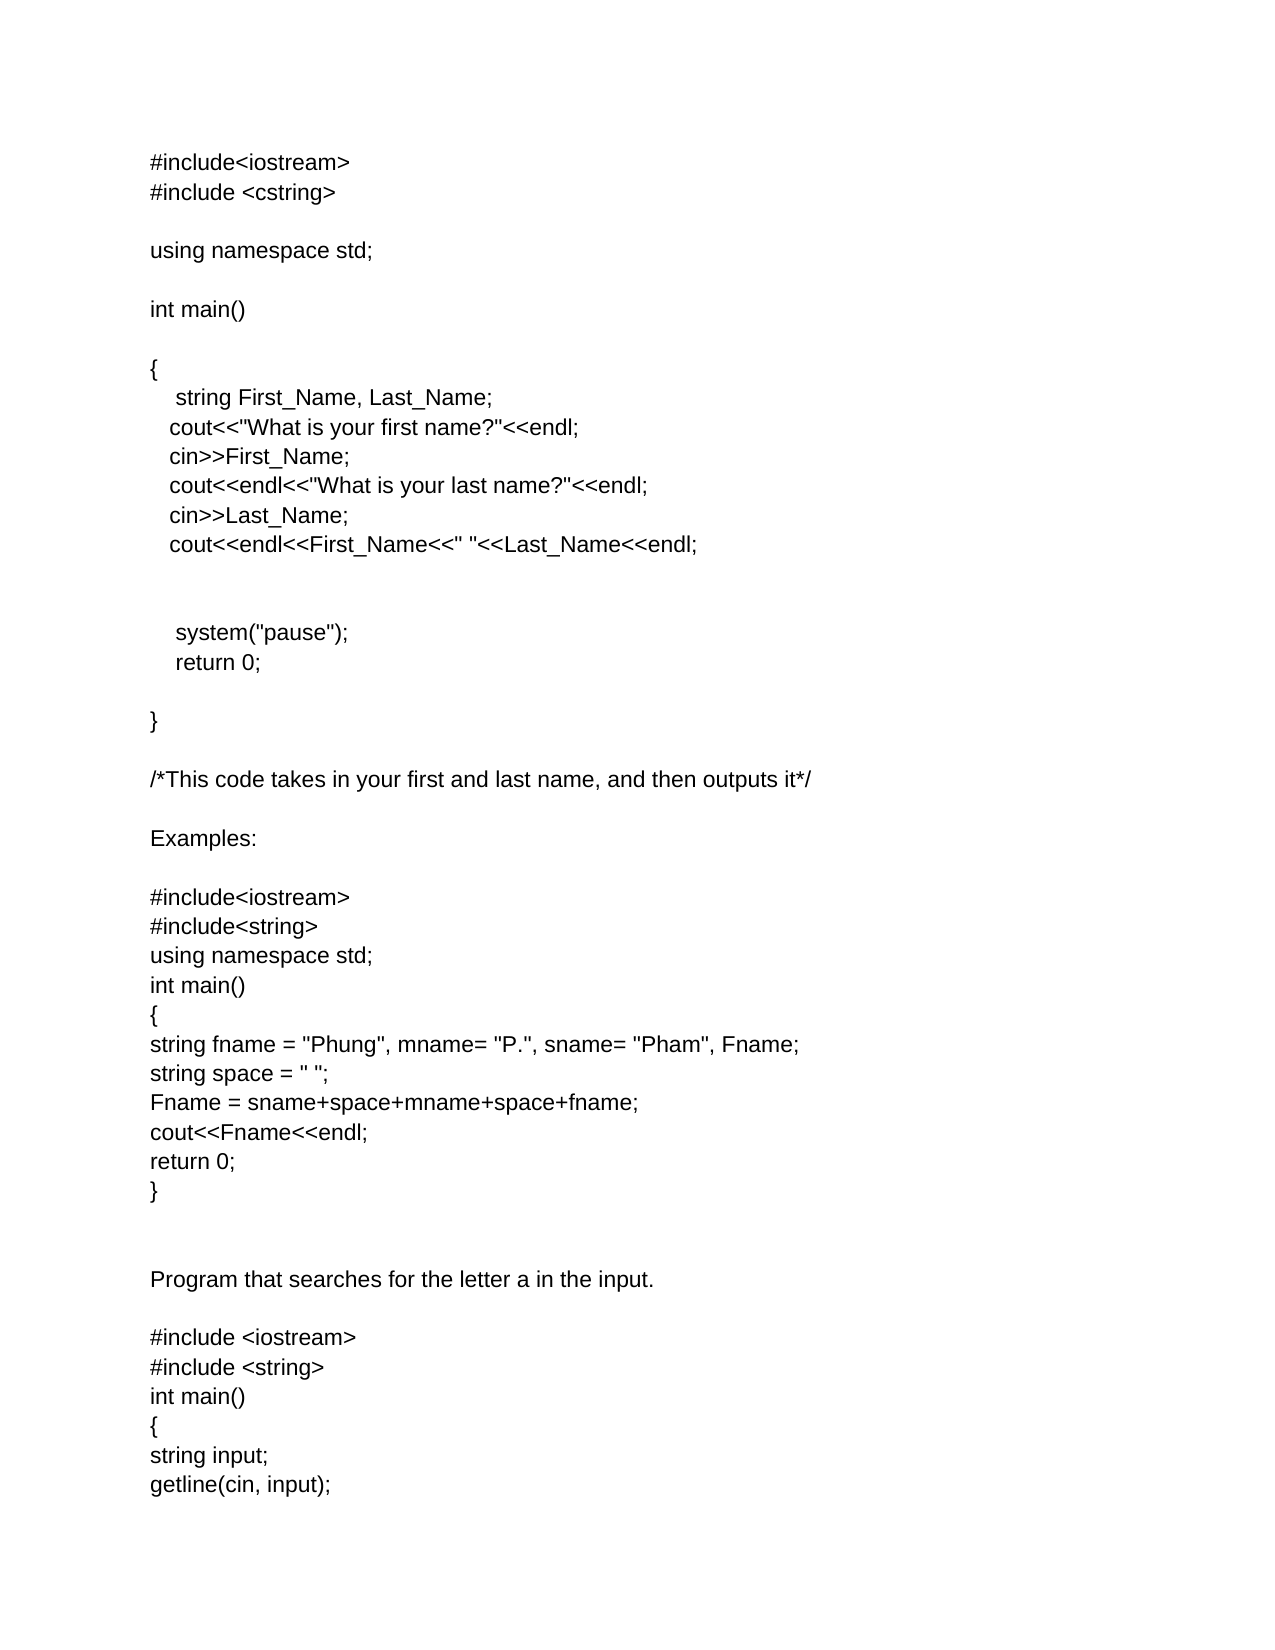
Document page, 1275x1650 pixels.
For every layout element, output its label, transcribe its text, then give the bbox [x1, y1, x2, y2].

text #include<iostream> [150, 884, 1125, 910]
text string fname = "Phung", mname= "P.", sname= "Pham", Fname; [150, 1031, 1125, 1057]
text cout<<Fname<<endl; [150, 1119, 1125, 1145]
text string space = " "; [150, 1061, 1125, 1086]
text #include <iostream> [150, 1325, 1125, 1351]
text return 0; [150, 1149, 1125, 1174]
text } [150, 708, 1125, 734]
text Examples: [150, 826, 1125, 851]
text string First_Name, Last_Name; [150, 385, 1125, 411]
text #include <cstring> [150, 179, 1125, 205]
text system("pause"); [150, 620, 1125, 646]
text string input; [150, 1442, 1125, 1468]
text Fname = sname+space+mname+space+fname; [150, 1090, 1125, 1116]
text Program that searches for the letter a in the input. [150, 1266, 1125, 1292]
text getline(cin, input); [150, 1472, 1125, 1497]
text return 0; [150, 649, 1125, 675]
text #include<string> [150, 914, 1125, 939]
text cin>>First_Name; [150, 444, 1125, 469]
text /*This code takes in your first and last name, and then outputs it*/ [150, 767, 1125, 792]
text } [150, 1178, 1125, 1204]
text using namespace std; [150, 238, 1125, 264]
text cout<<endl<<"What is your last name?"<<endl; [150, 473, 1125, 499]
text { [150, 1002, 1125, 1027]
text cout<<endl<<First_Name<<" "<<Last_Name<<endl; [150, 532, 1125, 557]
text { [150, 1413, 1125, 1439]
text #include<iostream> [150, 150, 1125, 176]
text using namespace std; [150, 943, 1125, 969]
text int main() [150, 972, 1125, 998]
text cin>>Last_Name; [150, 502, 1125, 528]
text int main() [150, 1384, 1125, 1409]
text int main() [150, 297, 1125, 322]
text cout<<"What is your first name?"<<endl; [150, 414, 1125, 440]
text #include <string> [150, 1354, 1125, 1380]
text { [150, 356, 1125, 381]
